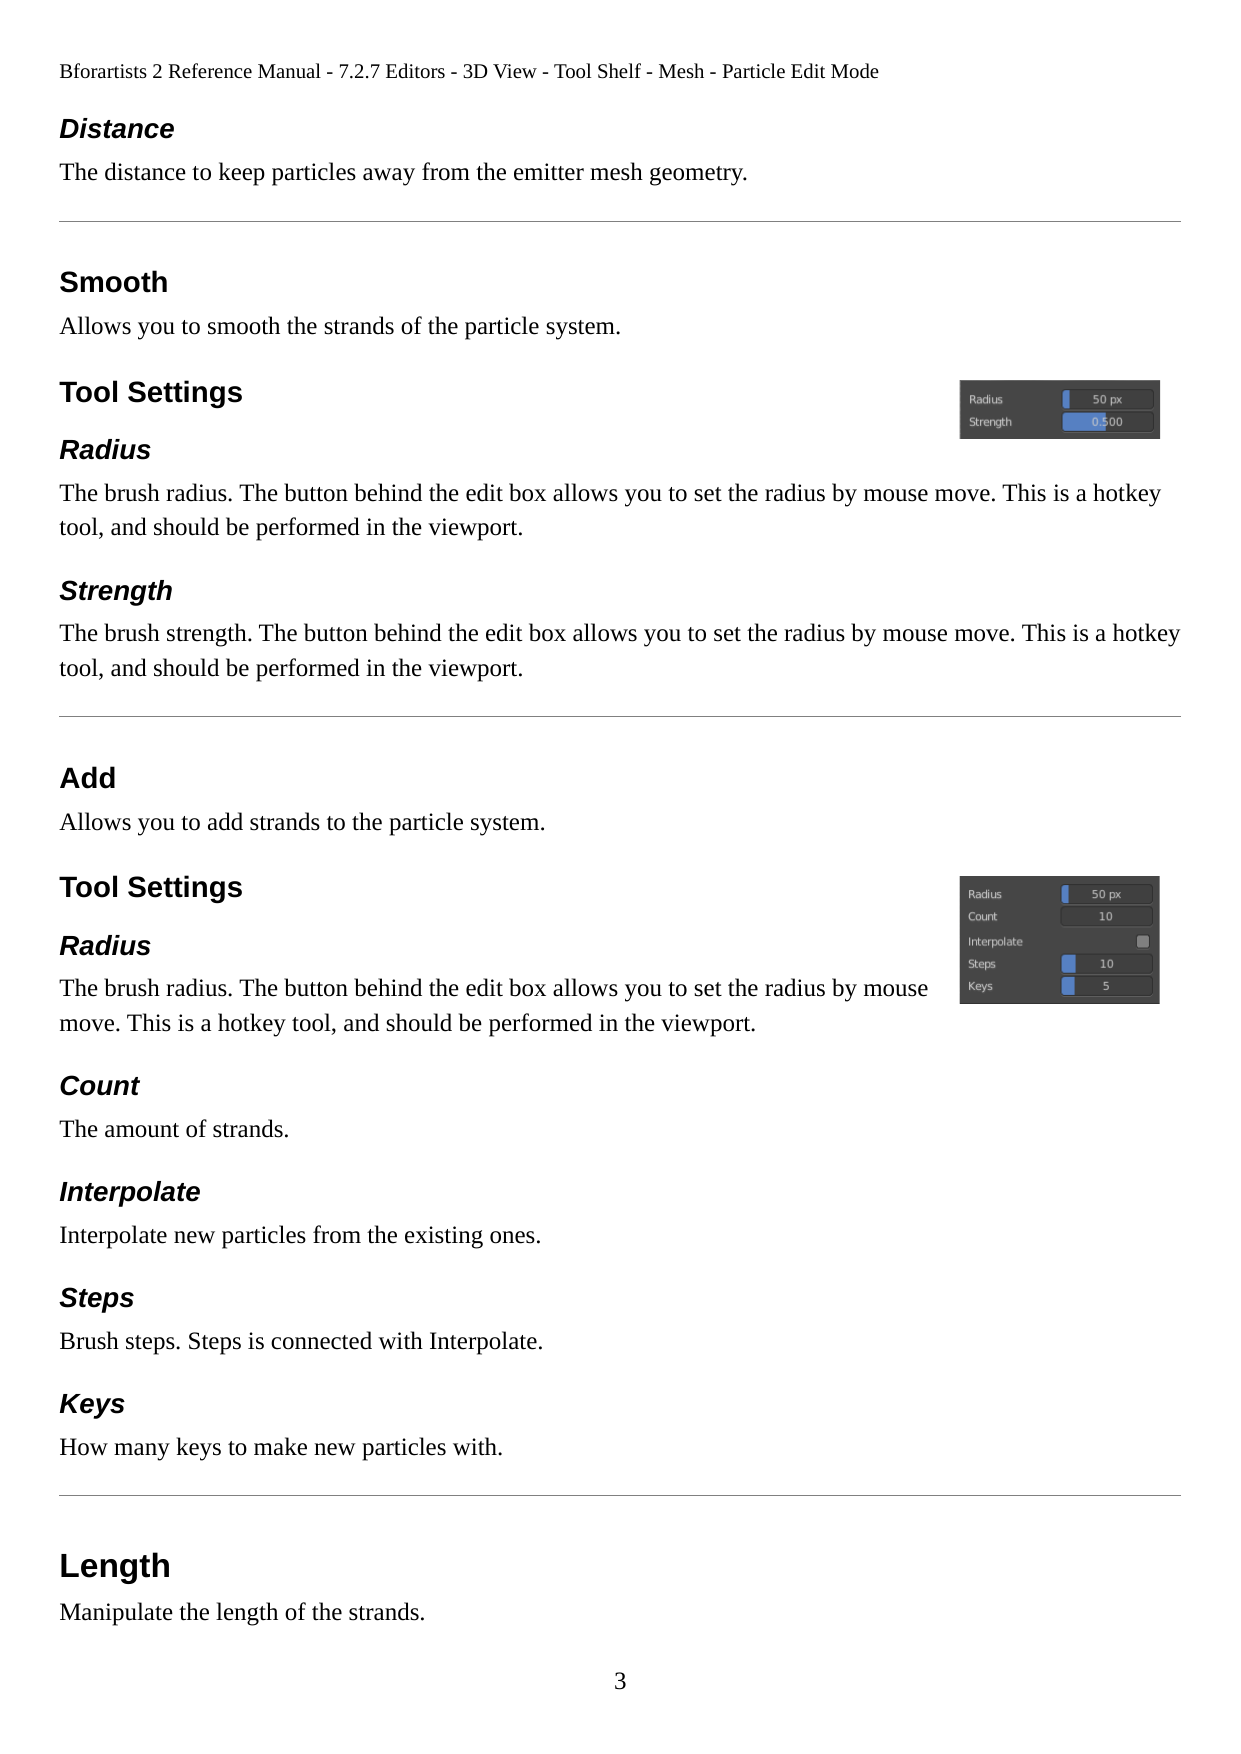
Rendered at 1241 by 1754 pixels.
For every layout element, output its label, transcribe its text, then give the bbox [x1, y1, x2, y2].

subtitle Radius [59, 433, 1181, 465]
subtitle Add [59, 761, 1181, 794]
subtitle Strength [59, 574, 1181, 606]
subtitle Distance [59, 113, 1181, 144]
subtitle Count [59, 1069, 1181, 1101]
text Allows you to smooth the strands of the particle system. [59, 311, 1181, 340]
text Interpolate new particles from the existing ones. [59, 1220, 1181, 1249]
subtitle Tool Settings [59, 870, 1181, 904]
text The distance to keep particles away from the emitter mesh geometry. [59, 157, 1181, 186]
subtitle Keys [59, 1387, 1181, 1419]
text How many keys to make new particles with. [59, 1432, 1181, 1461]
subtitle Steps [59, 1281, 1181, 1313]
text The amount of strands. [59, 1114, 1181, 1143]
subtitle [1160, 929, 1181, 961]
subtitle Tool Settings [59, 375, 1181, 408]
text Allows you to add strands to the particle system. [59, 807, 1181, 836]
text Brush steps. Steps is connected with Interpolate. [59, 1326, 1181, 1354]
text The brush radius. The button behind the edit box allows you to set the radius by mouse move. This is a hotkey tool, and should be performed in the viewport. [59, 478, 1181, 541]
picture [959, 876, 1160, 1004]
text The brush radius. The button behind the edit box allows you to set the radius by mouse move. This is a hotkey tool, and should be performed in the viewport. [59, 973, 1181, 1037]
picture [959, 380, 1161, 439]
subtitle Smooth [59, 265, 1181, 298]
text The brush strength. The button behind the edit box allows you to set the radius by mouse move. This is a hotkey tool, and should be performed in the viewport. [59, 618, 1181, 681]
subtitle Interpolate [59, 1176, 1181, 1207]
subtitle Length [59, 1546, 1181, 1584]
text Manipulate the length of the strands. [59, 1597, 1181, 1626]
subtitle Radius [59, 929, 959, 961]
